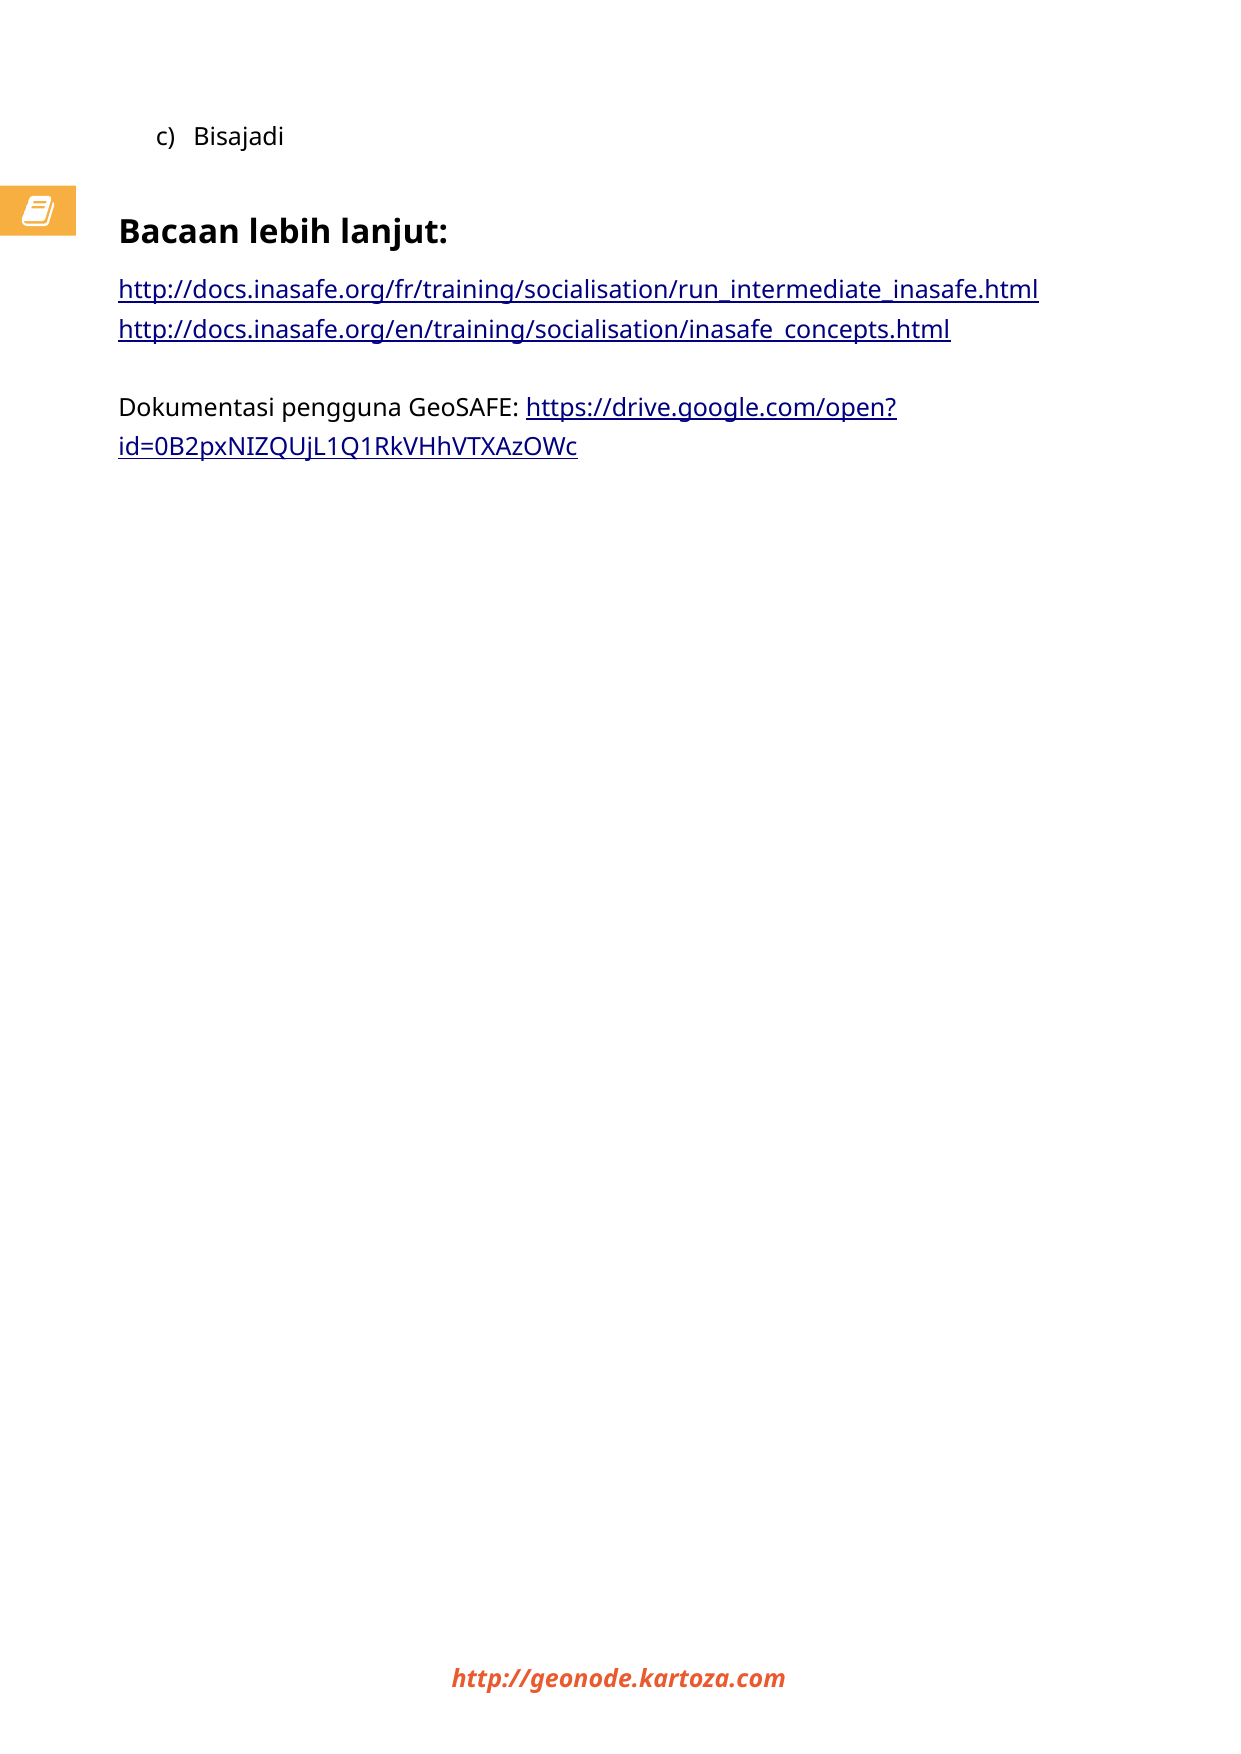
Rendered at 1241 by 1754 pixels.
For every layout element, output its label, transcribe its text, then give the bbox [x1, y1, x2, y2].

text http://docs.inasafe.org/fr/training/socialisation/run_intermediate_inasafe.html [118, 272, 1122, 306]
text http://docs.inasafe.org/en/training/socialisation/inasafe_concepts.html [118, 311, 1122, 345]
text Dokumentasi pengguna GeoSAFE: https://drive.google.com/open?id=0B2pxNIZQUjL1Q1RkVHhVTXAzOWc [118, 390, 1122, 463]
list Bisajadi [156, 118, 1122, 152]
subtitle Bacaan lebih lanjut: [118, 208, 1122, 254]
